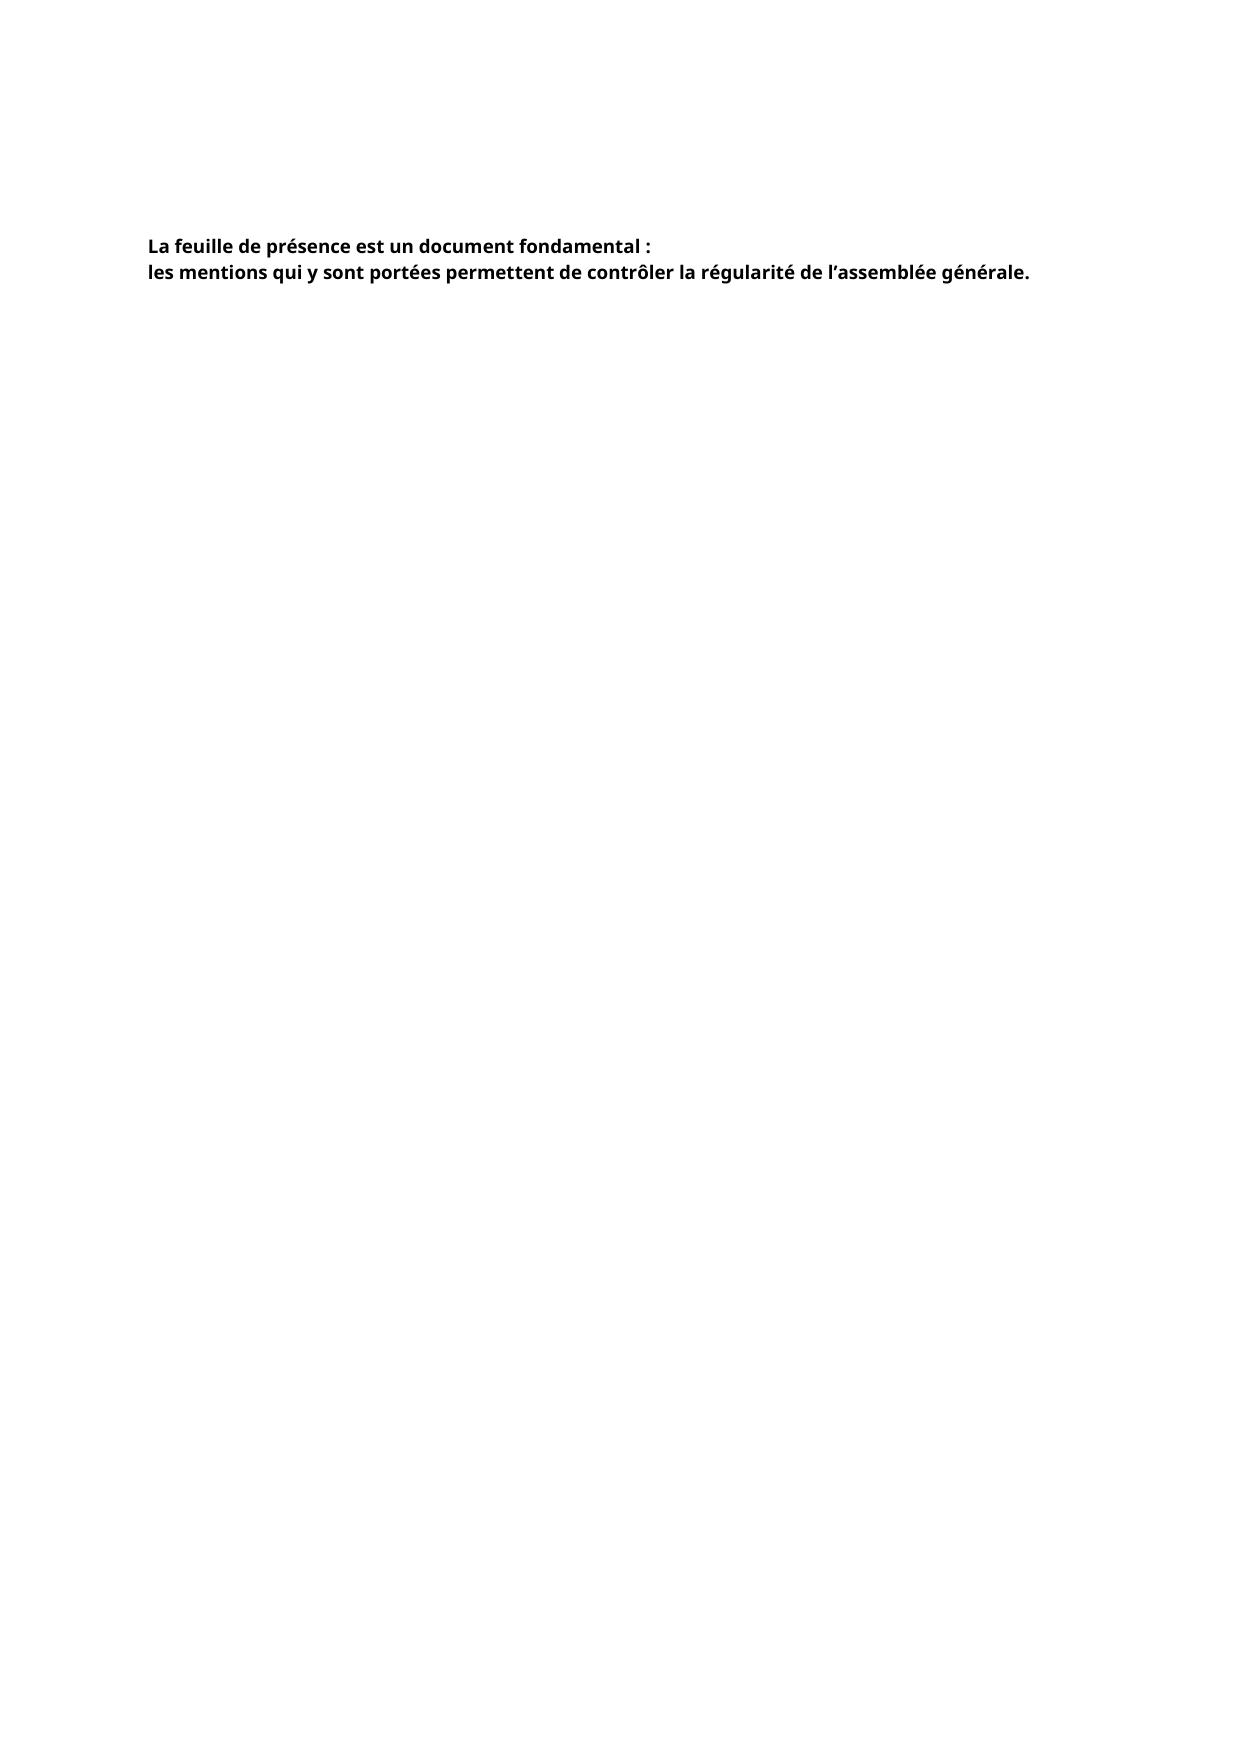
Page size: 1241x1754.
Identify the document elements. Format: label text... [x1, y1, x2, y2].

text les mentions qui y sont portées permettent de contrôler la régularité de l’assemblée générale. [148, 259, 1093, 285]
text La feuille de présence est un document fondamental : [148, 234, 1093, 259]
